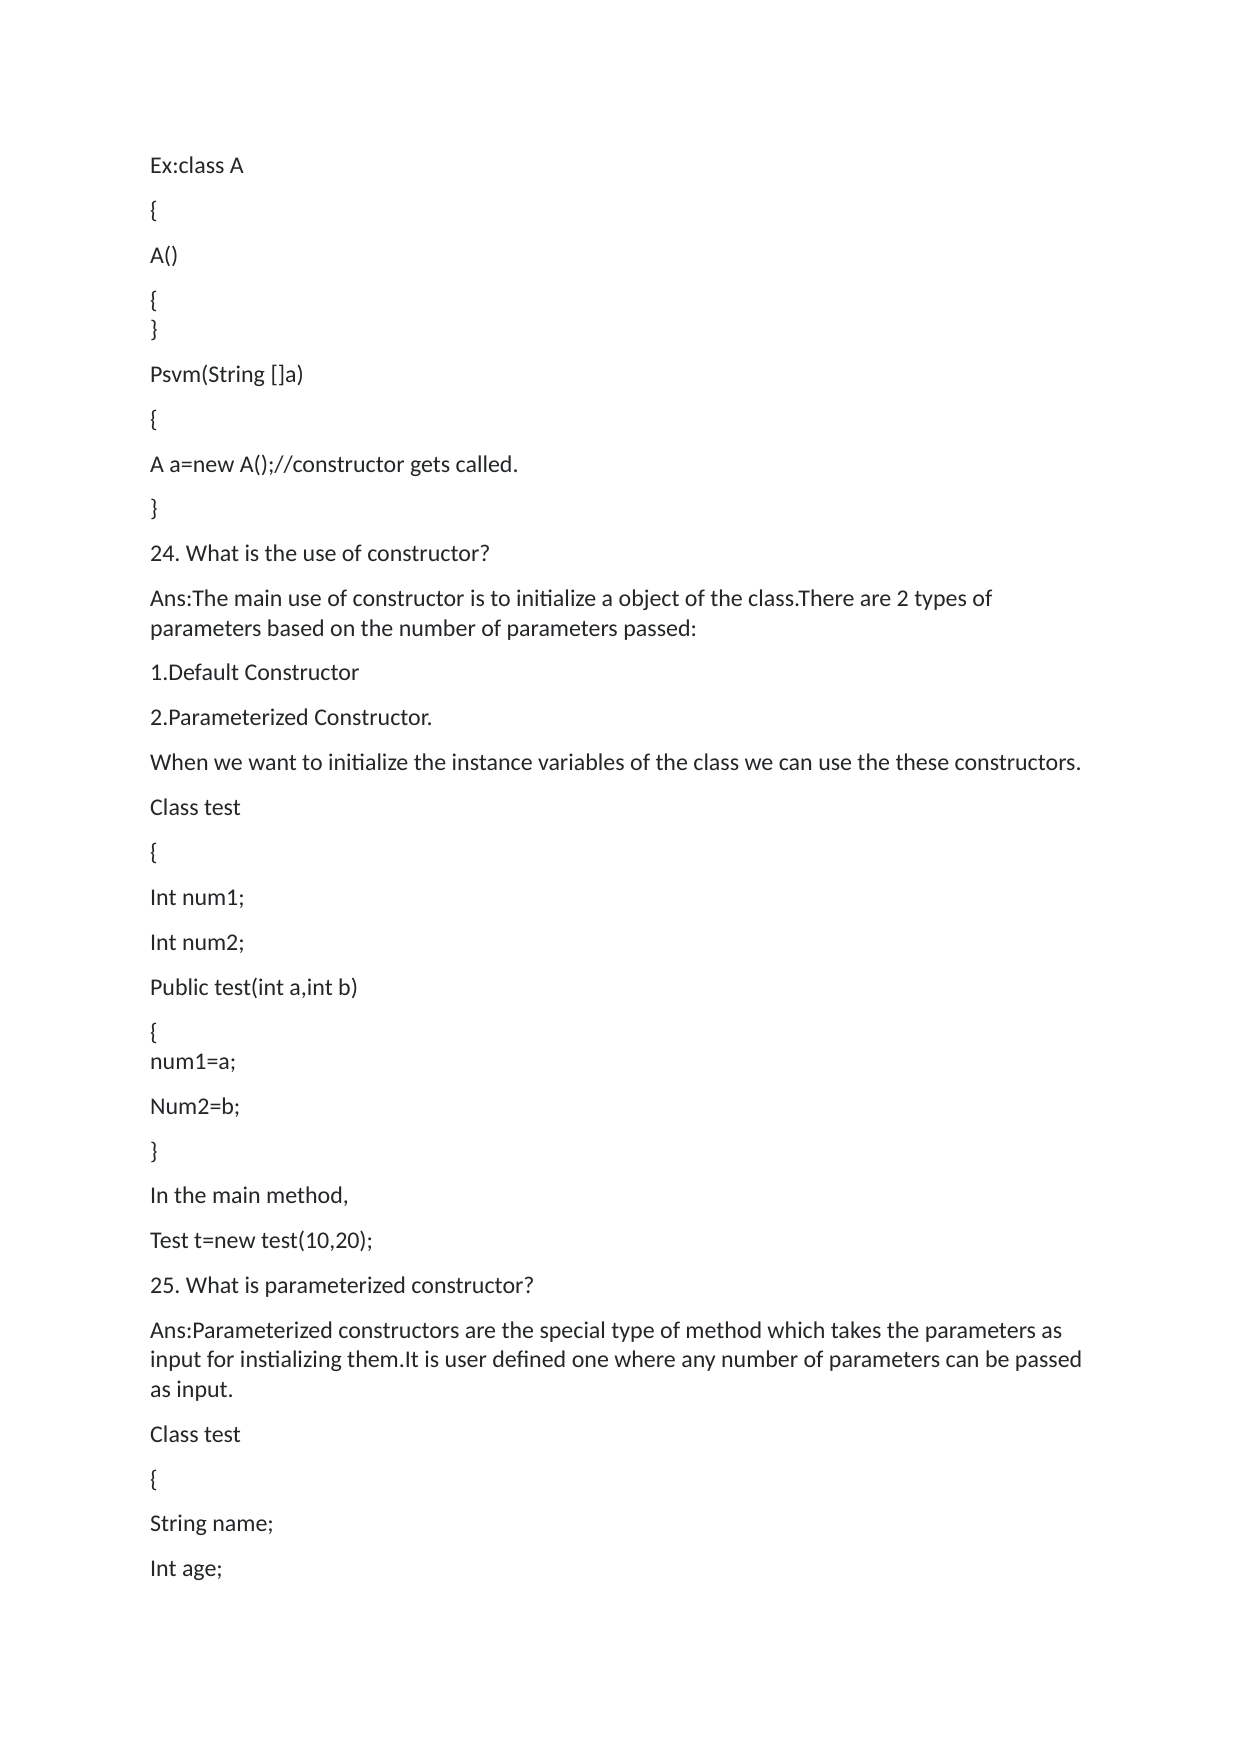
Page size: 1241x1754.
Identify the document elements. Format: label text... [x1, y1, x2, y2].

text 25. What is parameterized constructor? [150, 1270, 1090, 1300]
text Num2=b; [150, 1091, 1090, 1120]
text Public test(int a,int b) [150, 972, 1090, 1001]
text When we want to initialize the instance variables of the class we can use the these constructors. [150, 747, 1090, 777]
text A a=new A();//constructor gets called. [150, 449, 1090, 478]
text String name; [150, 1508, 1090, 1538]
text { [150, 404, 1090, 433]
text Psvm(String []a) [150, 359, 1090, 388]
text Int age; [150, 1553, 1090, 1583]
text { num1=a; [150, 1017, 1090, 1075]
text } [150, 1136, 1090, 1165]
text 1.Default Constructor [150, 657, 1090, 687]
text Class test [150, 1419, 1090, 1448]
text { [150, 837, 1090, 866]
text Test t=new test(10,20); [150, 1226, 1090, 1255]
text Int num1; [150, 882, 1090, 911]
text Ans:Parameterized constructors are the special type of method which takes the parameters as input for instializing them.It is user defined one where any number of parameters can be passed as input. [150, 1315, 1090, 1403]
text 2.Parameterized Constructor. [150, 702, 1090, 732]
text { [150, 195, 1090, 224]
text 24. What is the use of constructor? [150, 538, 1090, 568]
text Ex:class A [150, 150, 1090, 179]
text In the main method, [150, 1181, 1090, 1210]
text { } [150, 285, 1090, 343]
text Class test [150, 792, 1090, 821]
text { [150, 1464, 1090, 1493]
text Int num2; [150, 927, 1090, 956]
text A() [150, 240, 1090, 269]
text } [150, 493, 1090, 523]
text Ans:The main use of constructor is to initialize a object of the class.There are 2 types of parameters based on the number of parameters passed: [150, 583, 1090, 642]
